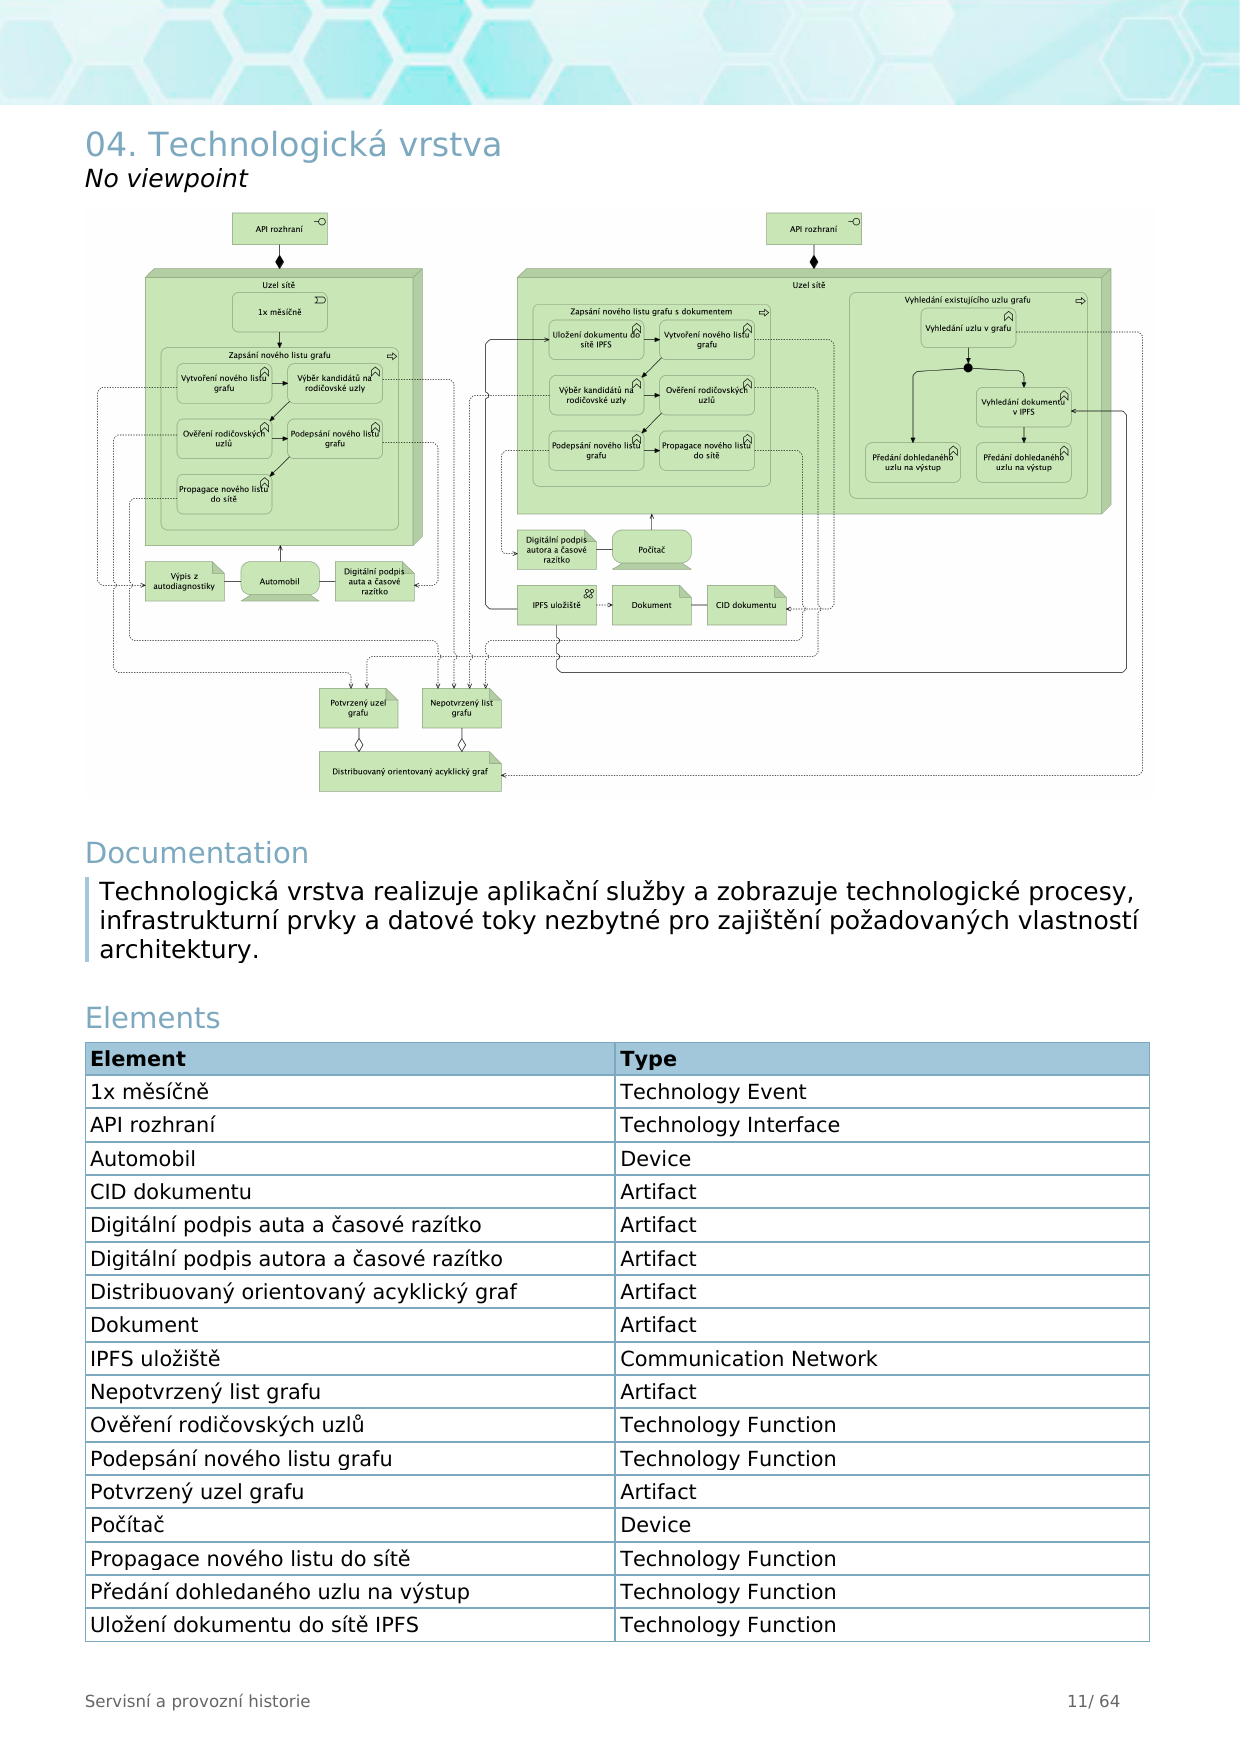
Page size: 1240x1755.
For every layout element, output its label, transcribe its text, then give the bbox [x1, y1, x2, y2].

table_cell [1155, 1242, 1239, 1275]
table_cell [1155, 1042, 1239, 1075]
table_cell [1088, 1642, 1150, 1650]
table_cell Digitální podpis autora a časové razítko [86, 1243, 614, 1274]
table_cell [1155, 1308, 1239, 1342]
table_cell [1155, 1075, 1239, 1108]
table_cell [1155, 798, 1239, 871]
table_cell Automobil [86, 1143, 614, 1174]
table_cell [1150, 196, 1155, 206]
table_cell [1155, 1275, 1239, 1308]
table_cell [1155, 1608, 1239, 1642]
table_cell [1088, 105, 1150, 125]
table_cell Communication Network [616, 1343, 1149, 1374]
table_cell [1150, 1042, 1155, 1075]
table_cell [1155, 1650, 1239, 1754]
table_cell [1150, 1175, 1155, 1208]
table_cell Digitální podpis auta a časové razítko [86, 1209, 614, 1241]
table_cell [919, 105, 1088, 125]
table_cell [85, 196, 615, 206]
table_cell 04. Technologická vrstva [85, 125, 1155, 164]
table_cell [0, 196, 84, 206]
table_cell [85, 871, 615, 877]
table_cell [0, 877, 84, 962]
table_cell [1156, 206, 1239, 798]
table_cell Technology Function [616, 1409, 1149, 1441]
table_cell [0, 1642, 84, 1650]
table_cell [1150, 1208, 1155, 1242]
table_cell Artifact [616, 1243, 1149, 1274]
table_cell [1150, 105, 1155, 125]
table_cell [1150, 1342, 1155, 1375]
table_cell [1155, 165, 1239, 196]
table_cell [1088, 1035, 1150, 1042]
table_cell [0, 1242, 84, 1275]
table_cell [1150, 1475, 1155, 1508]
table_cell / 64 [1088, 1650, 1155, 1754]
table_cell [0, 1342, 84, 1375]
table_cell Technology Function [616, 1609, 1149, 1641]
table_cell [1150, 1108, 1155, 1142]
table_cell Artifact [616, 1209, 1149, 1241]
table_cell [1155, 1642, 1239, 1650]
table_cell [0, 1175, 84, 1208]
table_cell [85, 1035, 615, 1042]
table_cell API rozhraní [86, 1109, 614, 1141]
table_cell [0, 1475, 84, 1508]
table_cell [0, 1442, 84, 1475]
table_cell Element [86, 1043, 614, 1074]
table_cell [1088, 196, 1150, 206]
table_cell [1150, 1375, 1155, 1408]
table_cell [0, 206, 84, 798]
table_cell [1150, 1508, 1155, 1542]
table_cell Distribuovaný orientovaný acyklický graf [86, 1276, 614, 1307]
table_cell [1150, 1608, 1155, 1642]
table_cell Documentation [85, 798, 1155, 871]
table_cell [0, 1542, 84, 1575]
table_cell Dokument [86, 1309, 614, 1341]
table_cell [1155, 1542, 1239, 1575]
table_cell Technology Function [616, 1443, 1149, 1474]
table_cell [1150, 1242, 1155, 1275]
table_cell [1150, 1075, 1155, 1108]
table_cell Artifact [616, 1276, 1149, 1307]
table_cell [1150, 1642, 1155, 1650]
table_cell [1155, 877, 1239, 962]
table_cell Artifact [616, 1309, 1149, 1341]
table_cell Potvrzený uzel grafu [86, 1476, 614, 1507]
table_cell [0, 1275, 84, 1308]
table_cell [0, 1142, 84, 1175]
table_cell Technology Function [616, 1576, 1149, 1607]
table_cell Artifact [616, 1476, 1149, 1507]
table_cell [919, 1642, 1088, 1650]
table_cell [0, 1408, 84, 1442]
table_cell [85, 1642, 615, 1650]
table_cell [615, 1642, 919, 1650]
table_cell [1088, 871, 1150, 877]
table_cell [615, 1035, 919, 1042]
table_cell [0, 963, 84, 1035]
table_cell [1155, 1208, 1239, 1242]
table_cell [0, 1208, 84, 1242]
table_cell Technology Event [616, 1076, 1149, 1107]
table_cell [1155, 1175, 1239, 1208]
table_cell [0, 1650, 84, 1754]
table_cell [1155, 963, 1239, 1035]
table_cell CID dokumentu [86, 1176, 614, 1207]
table_cell Device [616, 1509, 1149, 1541]
table_cell [1155, 1035, 1239, 1042]
table_cell [0, 1035, 84, 1042]
table_cell [0, 1508, 84, 1542]
table_cell [615, 105, 919, 125]
table_cell [1155, 196, 1239, 206]
table_cell [919, 871, 1088, 877]
table_cell [0, 871, 84, 877]
table_cell [1155, 1375, 1239, 1408]
table_cell [0, 1375, 84, 1408]
table_cell [615, 871, 919, 877]
table_cell [0, 105, 84, 125]
table_cell IPFS uložiště [86, 1343, 614, 1374]
table_cell Servisní a provozní historie [85, 1650, 919, 1754]
table_cell Podepsání nového listu grafu [86, 1443, 614, 1474]
table_cell Artifact [616, 1376, 1149, 1407]
table_cell [0, 798, 84, 871]
table_cell [1155, 1442, 1239, 1475]
table_cell [919, 1035, 1088, 1042]
table_cell Počítač [86, 1509, 614, 1541]
table_cell [1155, 1575, 1239, 1608]
table_cell Technology Function [616, 1543, 1149, 1574]
table_cell Artifact [616, 1176, 1149, 1207]
table_cell [0, 165, 84, 196]
table_cell [1150, 963, 1155, 1035]
table_cell [0, 125, 84, 164]
table_cell [1155, 1142, 1239, 1175]
table_cell [1155, 1342, 1239, 1375]
table_cell [1155, 1475, 1239, 1508]
table_cell Předání dohledaného uzlu na výstup [86, 1576, 614, 1607]
table_cell [1155, 1108, 1239, 1142]
table_cell [0, 1108, 84, 1142]
table_cell [0, 1308, 84, 1342]
table_cell Device [616, 1143, 1149, 1174]
table_cell [0, 1075, 84, 1108]
table_cell [1150, 1442, 1155, 1475]
table_cell [1155, 105, 1239, 125]
table_cell [85, 105, 615, 125]
table_cell No viewpoint [85, 165, 1155, 196]
table_cell Ověření rodičovských uzlů [86, 1409, 614, 1441]
table_cell [615, 196, 919, 206]
table_cell [1150, 1308, 1155, 1342]
table_cell Type [616, 1043, 1149, 1074]
table_cell [1150, 1142, 1155, 1175]
table_cell Uložení dokumentu do sítě IPFS [86, 1609, 614, 1641]
table_cell [919, 196, 1088, 206]
table_cell [1155, 1508, 1239, 1542]
table_cell [1150, 1275, 1155, 1308]
table_cell Propagace nového listu do sítě [86, 1543, 614, 1574]
table_cell 11 [919, 1650, 1088, 1754]
table_cell [1155, 125, 1239, 164]
table_cell Technology Interface [616, 1109, 1149, 1141]
table_cell [1150, 1575, 1155, 1608]
table_cell [0, 1575, 84, 1608]
table_cell [1150, 1542, 1155, 1575]
table_cell [1155, 871, 1239, 877]
table_cell Nepotvrzený list grafu [86, 1376, 614, 1407]
table_cell 1x měsíčně [86, 1076, 614, 1107]
table_cell [0, 1608, 84, 1642]
table_cell [0, 1042, 84, 1075]
table_cell Elements [85, 963, 1150, 1035]
table_cell [1150, 1408, 1155, 1442]
table_cell Technologická vrstva realizuje aplikační služby a zobrazuje technologické procesy, infrastrukturní prvky a datové toky nezbytné pro zajištění požadovaných vlastností architektury. [89, 877, 1155, 962]
table_cell [1155, 1408, 1239, 1442]
